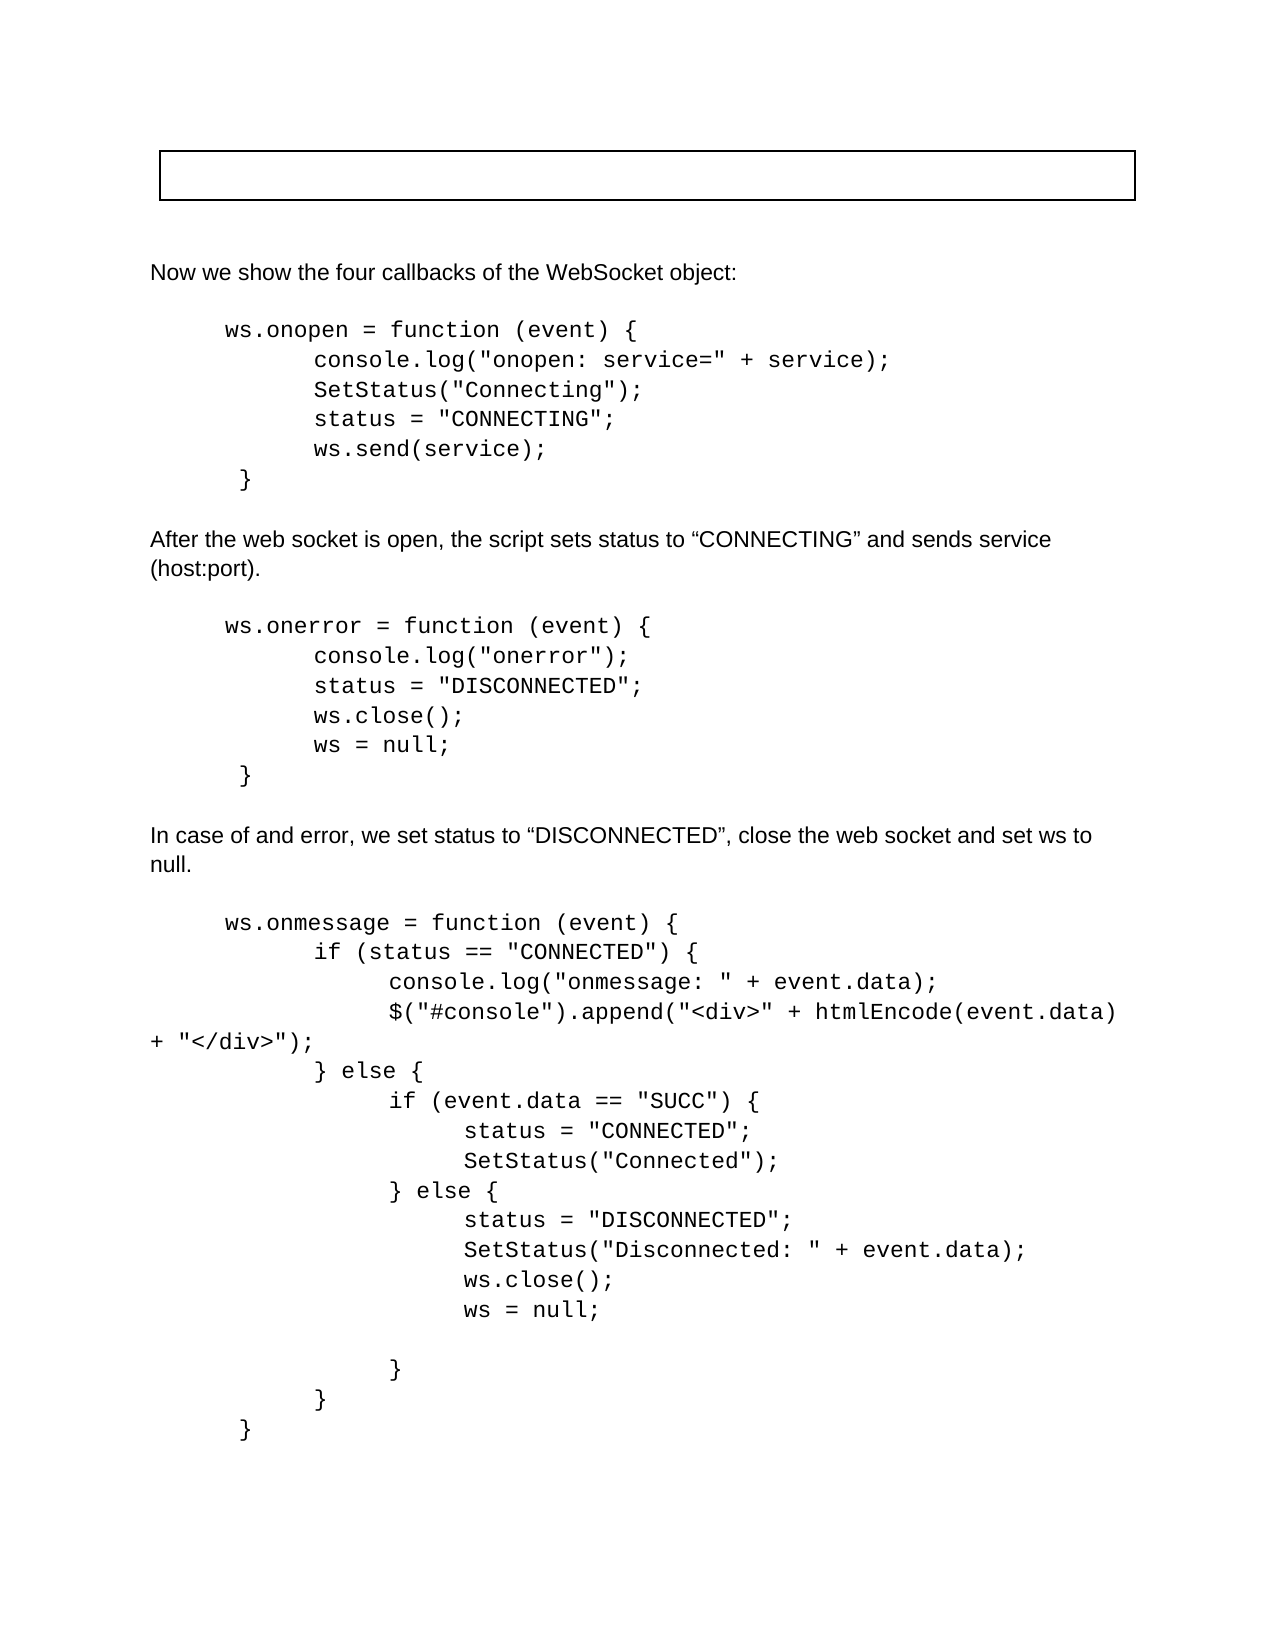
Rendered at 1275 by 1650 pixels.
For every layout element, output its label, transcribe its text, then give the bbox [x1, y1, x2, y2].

text ws.close(); [150, 704, 1125, 730]
text } else { [150, 1060, 1125, 1086]
text ws.onmessage = function (event) { [150, 911, 1125, 937]
text $("#console").append("<div>" + htmlEncode(event.data) + "</div>"); [150, 1000, 1125, 1056]
text status = "DISCONNECTED"; [150, 1209, 1125, 1235]
text In case of and error, we set status to “DISCONNECTED”, close the web socket and set ws to null. [150, 823, 1125, 878]
text if (status == "CONNECTED") { [150, 941, 1125, 967]
text } [150, 1358, 1125, 1384]
text } [150, 1388, 1125, 1413]
text } [150, 764, 1125, 789]
text } [150, 1417, 1125, 1443]
table_header [161, 152, 1134, 199]
text if (event.data == "SUCC") { [150, 1090, 1125, 1116]
text ws = null; [150, 1298, 1125, 1324]
text ws.onerror = function (event) { [150, 615, 1125, 641]
text status = "DISCONNECTED"; [150, 674, 1125, 700]
text ws.onopen = function (event) { [150, 318, 1125, 344]
text Now we show the four callbacks of the WebSocket object: [150, 260, 1125, 285]
text console.log("onopen: service=" + service); [150, 348, 1125, 374]
text status = "CONNECTED"; [150, 1119, 1125, 1145]
text SetStatus("Connected"); [150, 1149, 1125, 1175]
text console.log("onmessage: " + event.data); [150, 971, 1125, 996]
text status = "CONNECTING"; [150, 408, 1125, 434]
text SetStatus("Connecting"); [150, 378, 1125, 404]
text SetStatus("Disconnected: " + event.data); [150, 1239, 1125, 1264]
text } [150, 467, 1125, 493]
text ws = null; [150, 734, 1125, 760]
text } else { [150, 1179, 1125, 1205]
text console.log("onerror"); [150, 644, 1125, 670]
text ws.send(service); [150, 438, 1125, 463]
text After the web socket is open, the script sets status to “CONNECTING” and sends service (host:port). [150, 527, 1125, 582]
text ws.close(); [150, 1268, 1125, 1294]
